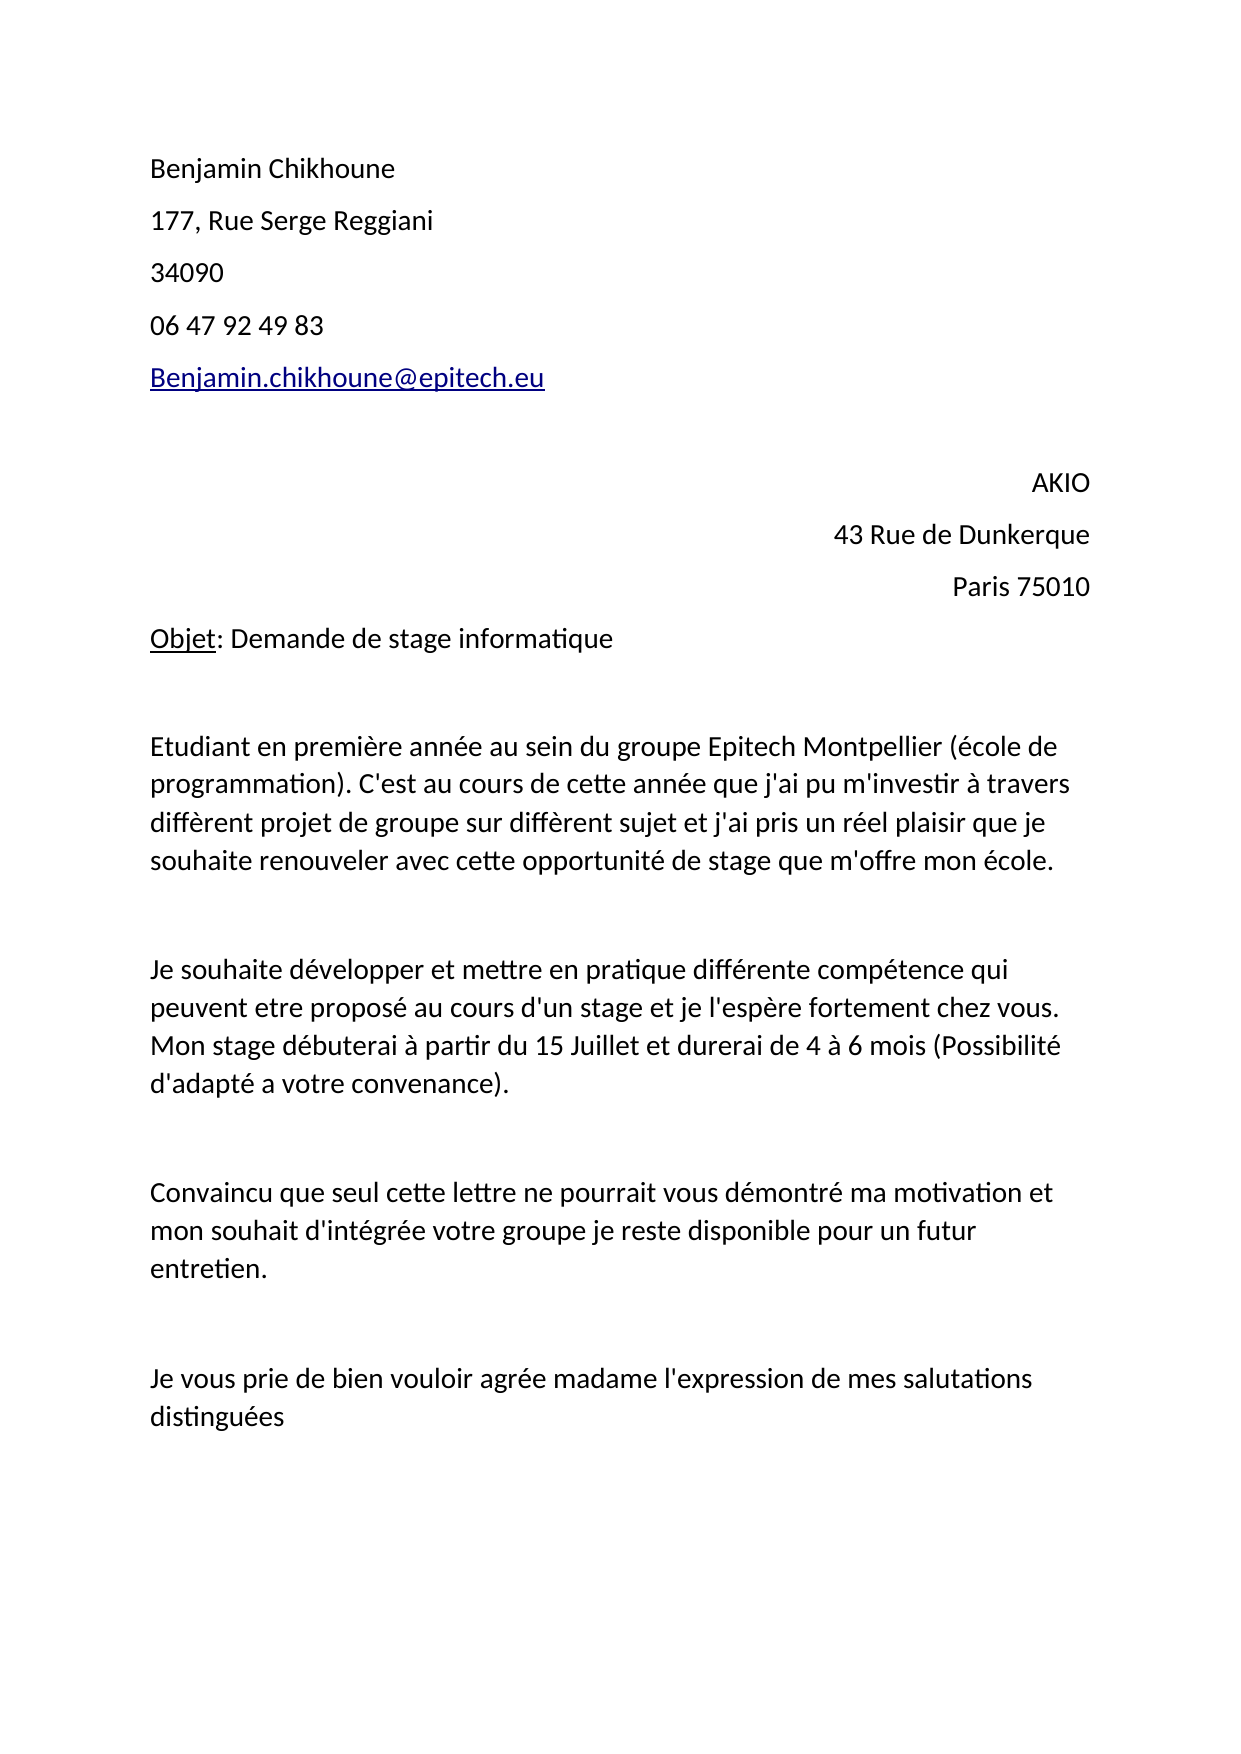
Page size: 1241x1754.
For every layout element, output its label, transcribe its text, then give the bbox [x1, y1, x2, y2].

text Benjamin.chikhoune@epitech.eu [150, 359, 1090, 395]
text Je souhaite développer et mettre en pratique différente compétence qui peuvent etre proposé au cours d'un stage et je l'espère fortement chez vous. Mon stage débuterai à partir du 15 Juillet et durerai de 4 à 6 mois (Possibilité d'adapté a votre convenance). [150, 951, 1090, 1101]
text Je vous prie de bien vouloir agrée madame l'expression de mes salutations distinguées [150, 1360, 1090, 1433]
text Etudiant en première année au sein du groupe Epitech Montpellier (école de programmation). C'est au cours de cette année que j'ai pu m'investir à travers diffèrent projet de groupe sur diffèrent sujet et j'ai pris un réel plaisir que je souhaite renouveler avec cette opportunité de stage que m'offre mon école. [150, 728, 1090, 877]
text 43 Rue de Dunkerque [150, 516, 1090, 552]
text Convaincu que seul cette lettre ne pourrait vous démontré ma motivation et mon souhait d'intégrée votre groupe je reste disponible pour un futur entretien. [150, 1174, 1090, 1286]
text 06 47 92 49 83 [150, 307, 1090, 342]
text Objet: Demande de stage informatique [150, 621, 1090, 656]
text AKIO [150, 464, 1090, 499]
text Paris 75010 [150, 568, 1090, 604]
text 177, Rue Serge Reggiani [150, 202, 1090, 238]
text 34090 [150, 254, 1090, 290]
text Benjamin Chikhoune [150, 150, 1090, 186]
